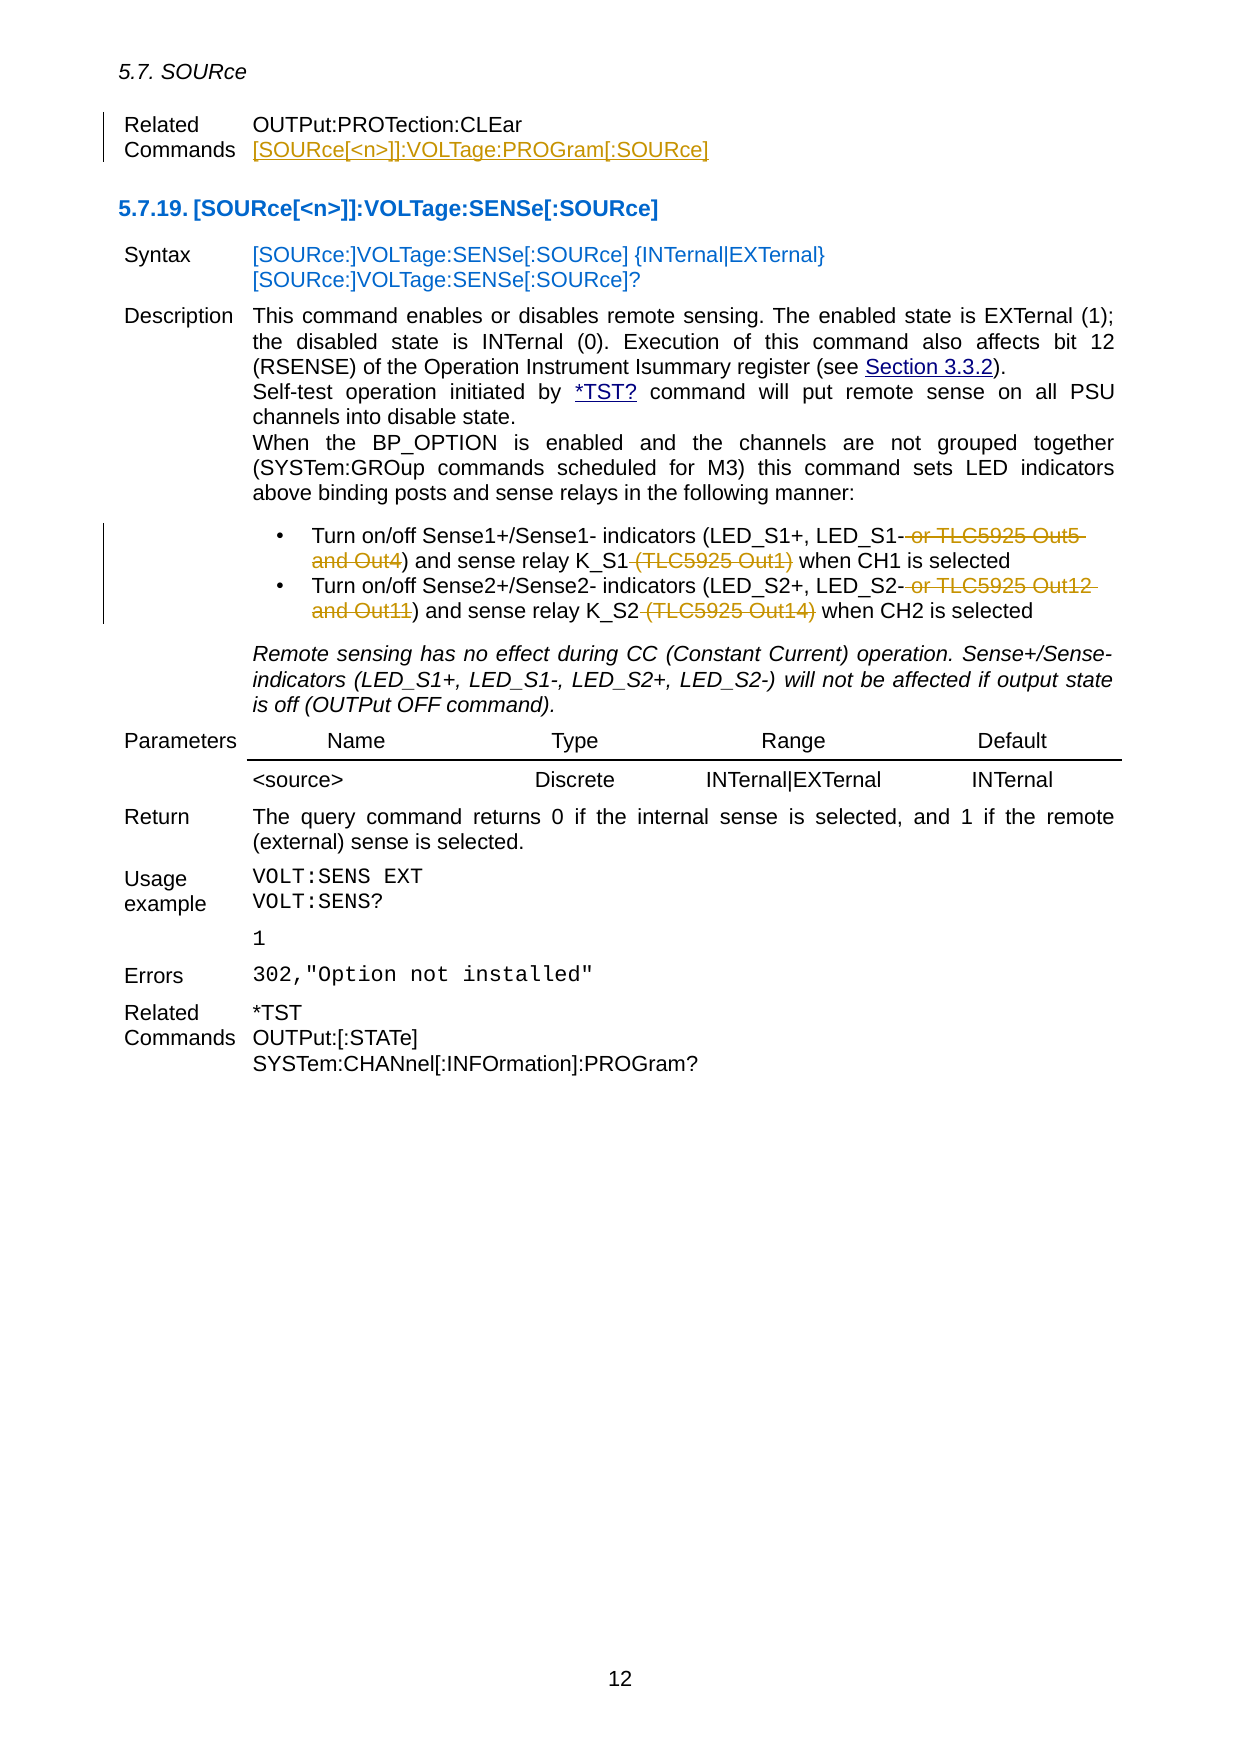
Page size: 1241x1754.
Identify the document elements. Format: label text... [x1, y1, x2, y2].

table_cell Type [465, 723, 684, 759]
table_cell This command enables or disables remote sensing. The enabled state is EXTernal (1); the disabled state is INTernal (0). Execution of this command also affects bit 12 (RSENSE) of the Operation Instrument Isummary register (see Section 3.3.2). Self-test operation initiated by *TST? command will put remote sense on all PSU channels into disable state. When the BP_OPTION is enabled and the channels are not grouped together (SYSTem:GROup commands scheduled for M3) this command sets LED indicators above binding posts and sense relays in the following manner: Turn on/off Sense1+/Sense1- indicators (LED_S1+, LED_S1-) and sense relay K_S1 when CH1 is selected Turn on/off Sense2+/Sense2- indicators (LED_S2+, LED_S2-) and sense relay K_S2 when CH2 is selected Remote sensing has no effect during CC (Constant Current) operation. Sense+/Sense- indicators (LED_S1+, LED_S1-, LED_S2+, LED_S2-) will not be affected if output state is off (OUTPut OFF command). [247, 298, 1122, 723]
table_cell INTernal|EXTernal [684, 761, 903, 798]
table_cell Name [247, 723, 465, 759]
table_cell OUTPut:PROTection:CLEar [SOURce[<n>]]:VOLTage:PROGram[:SOURce] [247, 106, 1122, 168]
table_cell Errors [118, 958, 247, 994]
table_cell Return [118, 798, 247, 860]
table_cell *TST OUTPut:[:STATe] SYSTem:CHANnel[:INFOrmation]:PROGram? [247, 994, 1122, 1081]
table_cell Related Commands [118, 994, 247, 1081]
table_cell Default [903, 723, 1122, 759]
table_header Syntax [118, 236, 247, 298]
subtitle [SOURce[<n>]]:VOLTage:SENSe[:SOURce] [118, 195, 1122, 221]
table_cell Parameters [118, 723, 247, 798]
table_cell The query command returns 0 if the internal sense is selected, and 1 if the remote (external) sense is selected. [247, 798, 1122, 860]
table_cell Usage example [118, 860, 247, 958]
table_cell 302,"Option not installed" [247, 958, 1122, 994]
table_cell <source> [247, 761, 465, 798]
table_cell Related Commands [118, 106, 247, 168]
table_header [SOURce:]VOLTage:SENSe[:SOURce] {INTernal|EXTernal} [SOURce:]VOLTage:SENSe[:SOURce]? [247, 236, 1122, 298]
table_cell INTernal [903, 761, 1122, 798]
table_cell Range [684, 723, 903, 759]
table_cell Description [118, 298, 247, 723]
table_cell VOLT:SENS EXT VOLT:SENS? 1 [247, 860, 1122, 958]
table_cell Discrete [465, 761, 684, 798]
